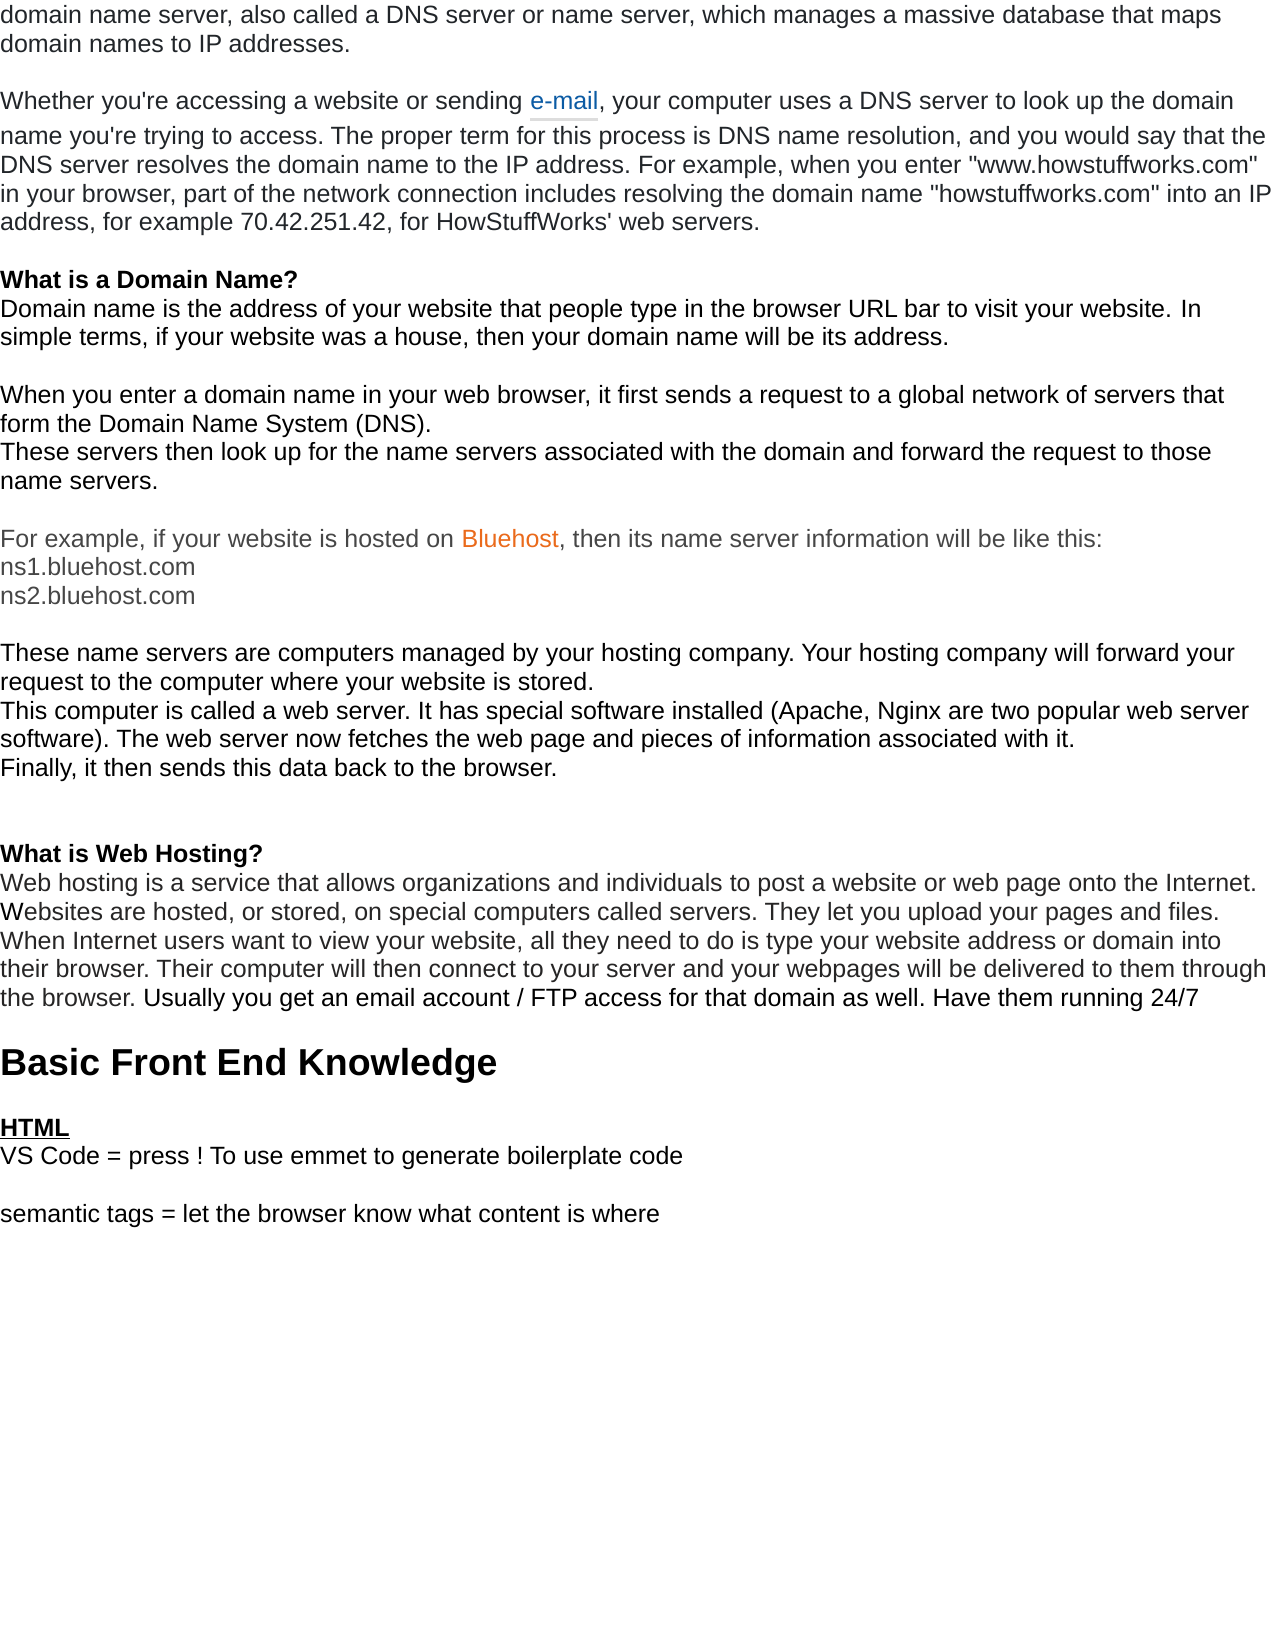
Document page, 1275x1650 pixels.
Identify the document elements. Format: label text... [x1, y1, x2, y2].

text Finally, it then sends this data back to the browser. [0, 753, 1275, 782]
text These servers then look up for the name servers associated with the domain and forward the request to those name servers. [0, 437, 1275, 495]
text semantic tags = let the browser know what content is where [0, 1199, 1275, 1227]
text HTML [0, 1112, 1275, 1141]
text domain name server, also called a DNS server or name server, which manages a massive database that maps domain names to IP addresses. [0, 0, 1275, 57]
text ns1.bluehost.com ns2.bluehost.com [0, 552, 1275, 610]
text Whether you're accessing a website or sending e-mail, your computer uses a DNS server to look up the domain name you're trying to access. The proper term for this process is DNS name resolution, and you would say that the DNS server resolves the domain name to the IP address. For example, when you enter "www.howstuffworks.com" in your browser, part of the network connection includes resolving the domain name "howstuffworks.com" into an IP address, for example 70.42.251.42, for HowStuffWorks' web servers. [0, 86, 1275, 236]
text When you enter a domain name in your web browser, it first sends a request to a global network of servers that form the Domain Name System (DNS). [0, 380, 1275, 437]
text Basic Front End Knowledge [0, 1041, 1275, 1084]
text VS Code = press ! To use emmet to generate boilerplate code [0, 1141, 1275, 1170]
text Domain name is the address of your website that people type in the browser URL bar to visit your website. In simple terms, if your website was a house, then your domain name will be its address. [0, 293, 1275, 351]
text For example, if your website is hosted on Bluehost, then its name server information will be like this: [0, 523, 1275, 552]
text What is a Domain Name? [0, 265, 1275, 293]
text These name servers are computers managed by your hosting company. Your hosting company will forward your request to the computer where your website is stored. [0, 638, 1275, 696]
text This computer is called a web server. It has special software installed (Apache, Nginx are two popular web server software). The web server now fetches the web page and pieces of information associated with it. [0, 696, 1275, 753]
text What is Web Hosting? [0, 839, 1275, 868]
text Web hosting is a service that allows organizations and individuals to post a website or web page onto the Internet. Websites are hosted, or stored, on special computers called servers. They let you upload your pages and files. When Internet users want to view your website, all they need to do is type your website address or domain into their browser. Their computer will then connect to your server and your webpages will be delivered to them through the browser. Usually you get an email account / FTP access for that domain as well. Have them running 24/7 [0, 868, 1275, 1012]
